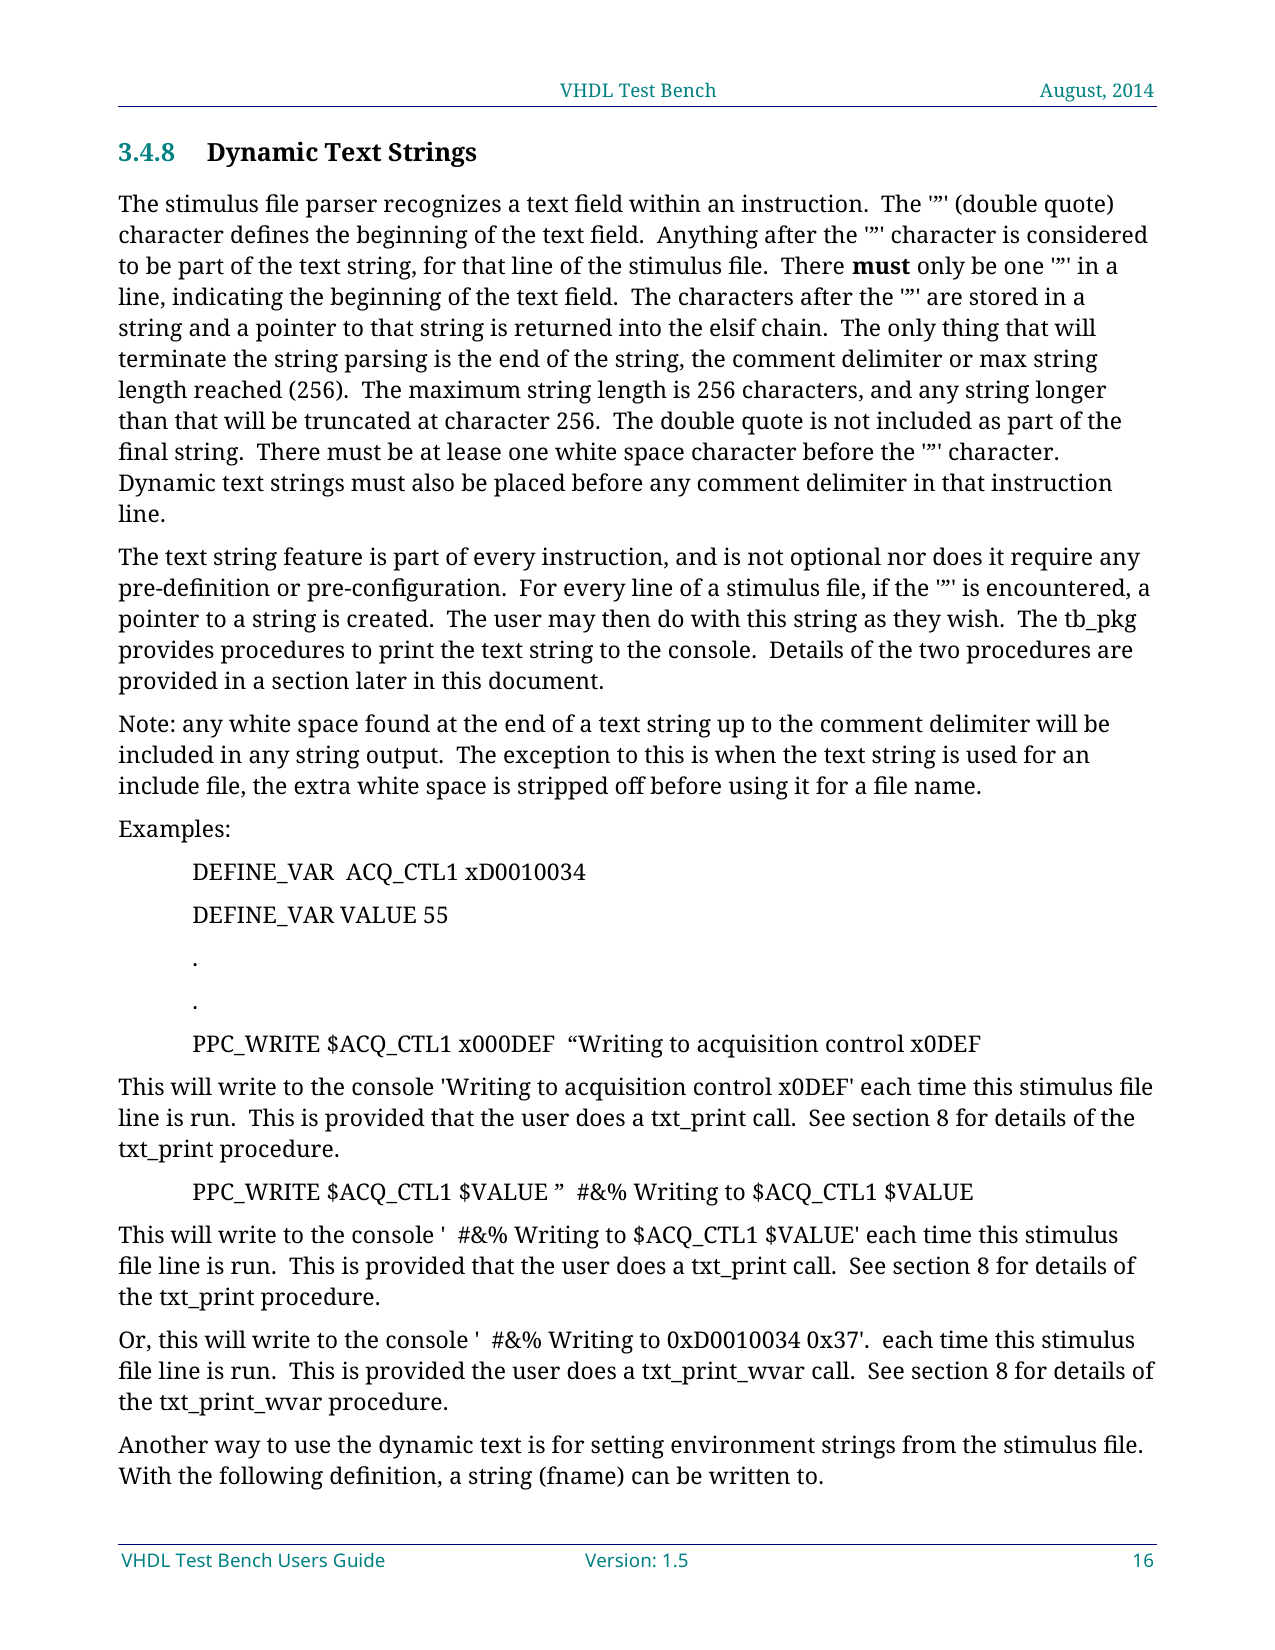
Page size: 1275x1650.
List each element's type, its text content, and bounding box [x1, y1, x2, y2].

subtitle Dynamic Text Strings [118, 135, 1157, 169]
text . [192, 942, 1157, 973]
text PPC_WRITE $ACQ_CTL1 x000DEF “Writing to acquisition control x0DEF [192, 1028, 1157, 1059]
text . [192, 985, 1157, 1016]
text Examples: [118, 813, 1157, 844]
text The stimulus file parser recognizes a text field within an instruction. The '”' (double quote) character defines the beginning of the text field. Anything after the '”' character is considered to be part of the text string, for that line of the stimulus file. There must only be one '”' in a line, indicating the beginning of the text field. The characters after the '”' are stored in a string and a pointer to that string is returned into the elsif chain. The only thing that will terminate the string parsing is the end of the string, the comment delimiter or max string length reached (256). The maximum string length is 256 characters, and any string longer than that will be truncated at character 256. The double quote is not included as part of the final string. There must be at lease one white space character before the '”' character. Dynamic text strings must also be placed before any comment delimiter in that instruction line. [118, 188, 1157, 529]
text Another way to use the dynamic text is for setting environment strings from the stimulus file. With the following definition, a string (fname) can be written to. [118, 1428, 1157, 1491]
text The text string feature is part of every instruction, and is not optional nor does it require any pre-definition or pre-configuration. For every line of a stimulus file, if the '”' is encountered, a pointer to a string is created. The user may then do with this string as they wish. The tb_pkg provides procedures to print the text string to the console. Details of the two procedures are provided in a section later in this document. [118, 541, 1157, 696]
text This will write to the console 'Writing to acquisition control x0DEF' each time this stimulus file line is run. This is provided that the user does a txt_print call. See section 8 for details of the txt_print procedure. [118, 1071, 1157, 1164]
text PPC_WRITE $ACQ_CTL1 $VALUE ” #&% Writing to $ACQ_CTL1 $VALUE [192, 1176, 1157, 1207]
text DEFINE_VAR VALUE 55 [192, 899, 1157, 930]
text Or, this will write to the console ' #&% Writing to 0xD0010034 0x37'. each time this stimulus file line is run. This is provided the user does a txt_print_wvar call. See section 8 for details of the txt_print_wvar procedure. [118, 1323, 1157, 1417]
text DEFINE_VAR ACQ_CTL1 xD0010034 [192, 856, 1157, 887]
text This will write to the console ' #&% Writing to $ACQ_CTL1 $VALUE' each time this stimulus file line is run. This is provided that the user does a txt_print call. See section 8 for details of the txt_print procedure. [118, 1218, 1157, 1312]
text Note: any white space found at the end of a text string up to the comment delimiter will be included in any string output. The exception to this is when the text string is used for an include file, the extra white space is stripped off before using it for a file name. [118, 708, 1157, 801]
